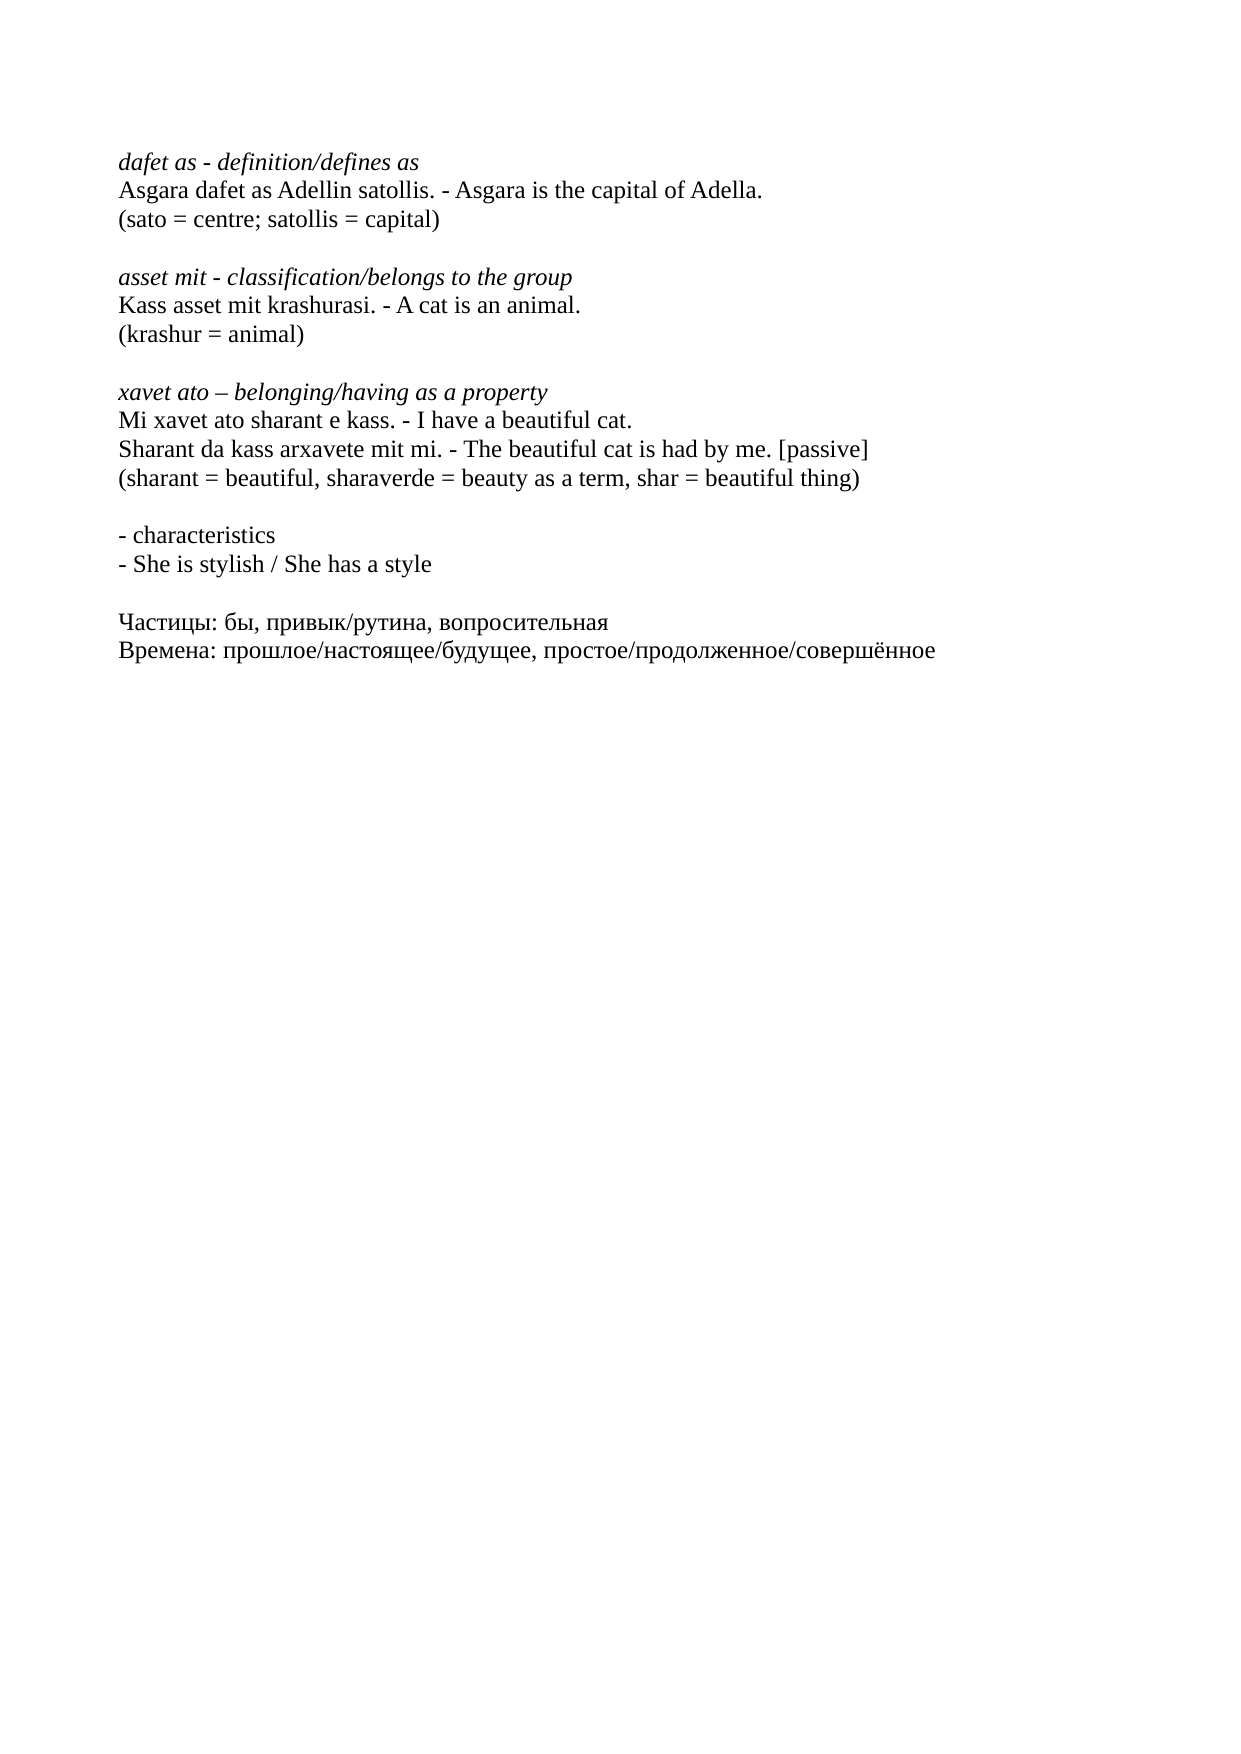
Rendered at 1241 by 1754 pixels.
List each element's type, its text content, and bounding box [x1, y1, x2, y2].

text Kass asset mit krashurasi. - A cat is an animal. [118, 291, 1122, 319]
text Частицы: бы, привык/рутина, вопросительная [118, 607, 1122, 636]
text Sharant da kass arxavete mit mi. - The beautiful cat is had by me. [passive] [118, 434, 1122, 463]
text (sato = centre; satollis = capital) [118, 204, 1122, 233]
text asset mit - classification/belongs to the group [118, 262, 1122, 291]
text - characteristics [118, 521, 1122, 549]
text Asgara dafet as Adellin satollis. - Asgara is the capital of Adella. [118, 176, 1122, 204]
text xavet ato – belonging/having as a property [118, 377, 1122, 406]
text Mi xavet ato sharant e kass. - I have a beautiful cat. [118, 406, 1122, 434]
text (krashur = animal) [118, 319, 1122, 348]
text Времена: прошлое/настоящее/будущее, простое/продолженное/совершённое [118, 636, 1122, 664]
text dafet as - definition/defines as [118, 147, 1122, 176]
text (sharant = beautiful, sharaverde = beauty as a term, shar = beautiful thing) [118, 463, 1122, 492]
text - She is stylish / She has a style [118, 549, 1122, 578]
